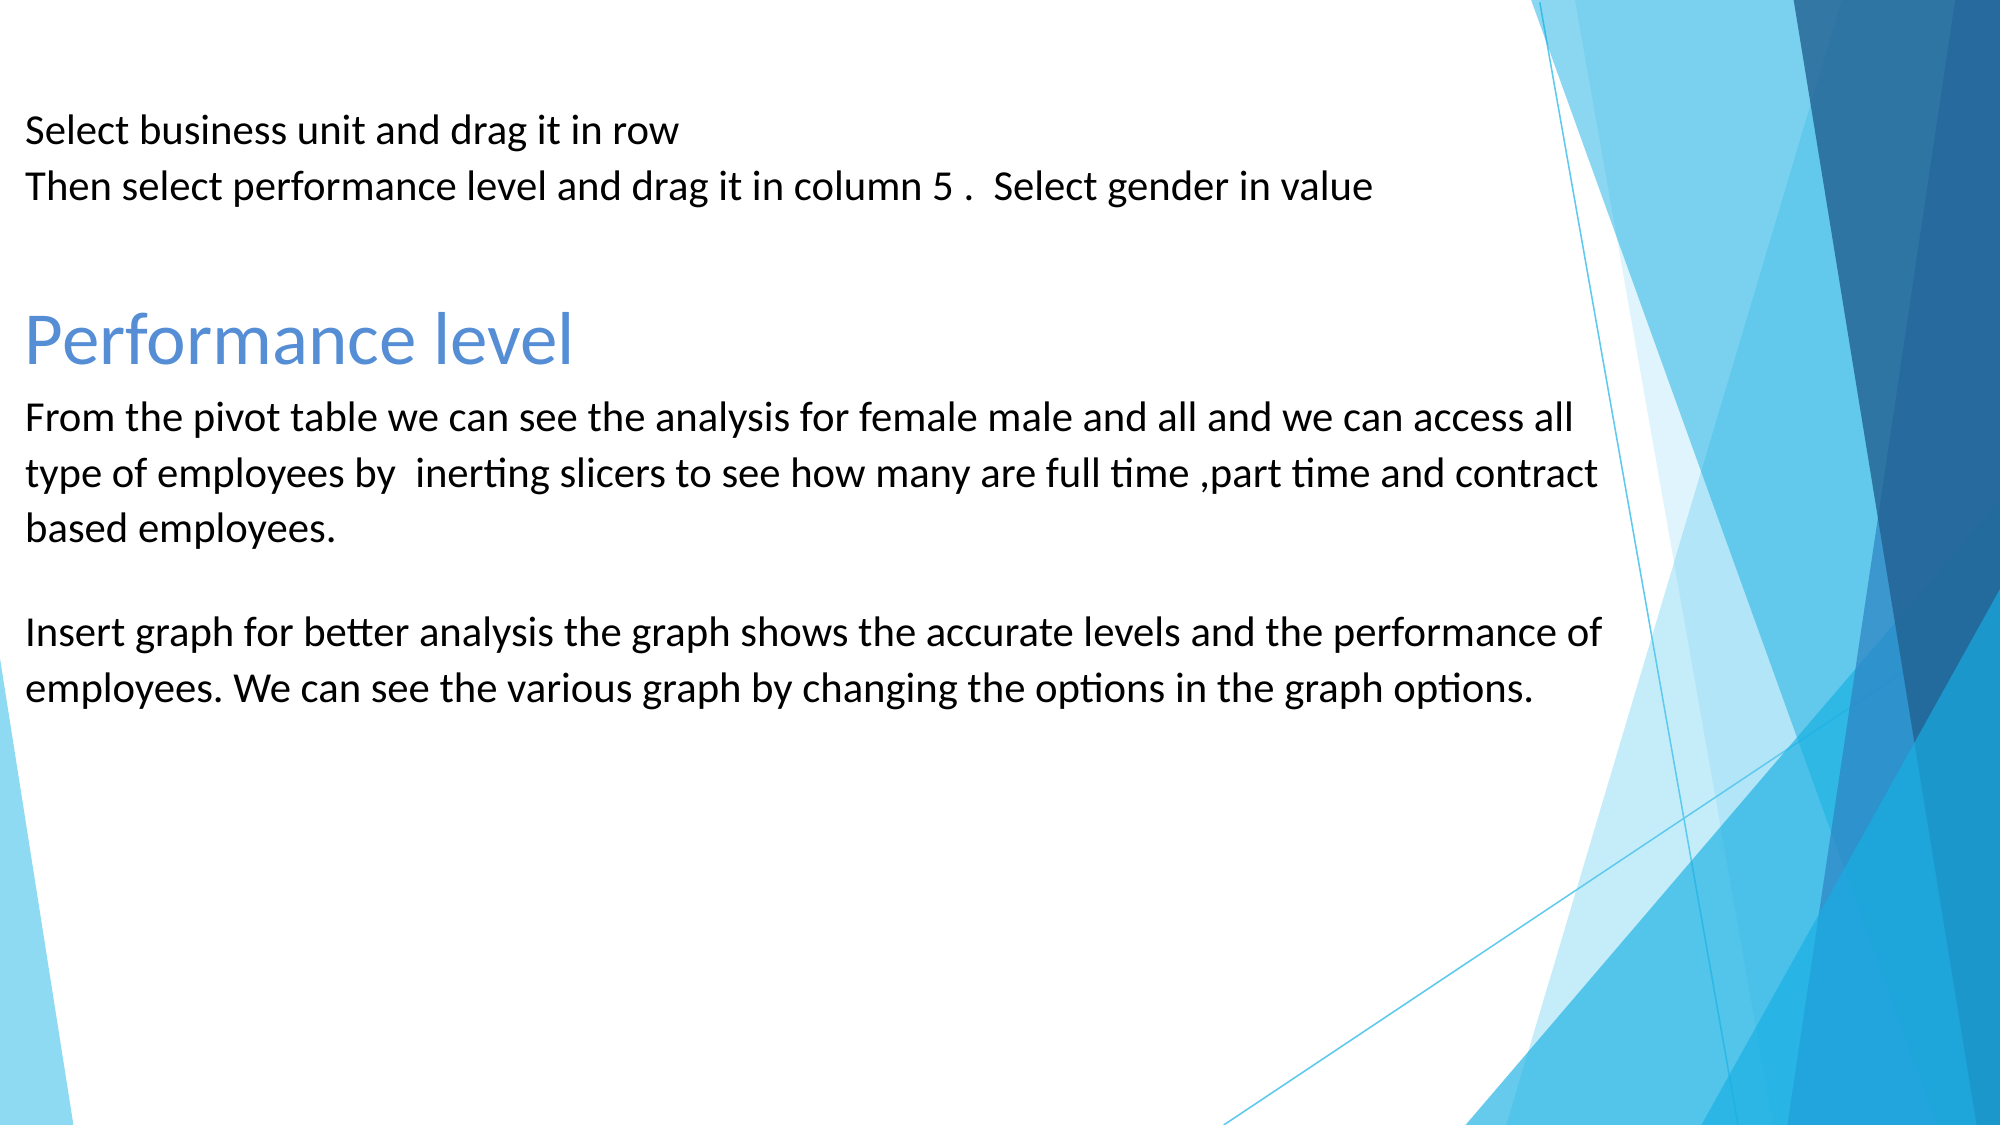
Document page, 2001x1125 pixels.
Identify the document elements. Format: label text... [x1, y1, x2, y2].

list [1569, 159, 1606, 211]
list Insert graph for better analysis the graph shows the accurate levels and the performance of employees. We can see the various graph by changing the options in the graph options. [0, 605, 1627, 713]
list From the pivot table we can see the analysis for female male and all and we can access all type of employees by inerting slicers to see how many are full time ,part time and contract based employees. [0, 389, 1627, 553]
subtitle [1592, 292, 1642, 383]
list Select business unit and drag it in row [0, 103, 1565, 155]
subtitle Performance level [24, 292, 1606, 383]
list Then select performance level and drag it in column 5 . Select gender in value [0, 159, 1575, 211]
list [1559, 103, 1586, 155]
